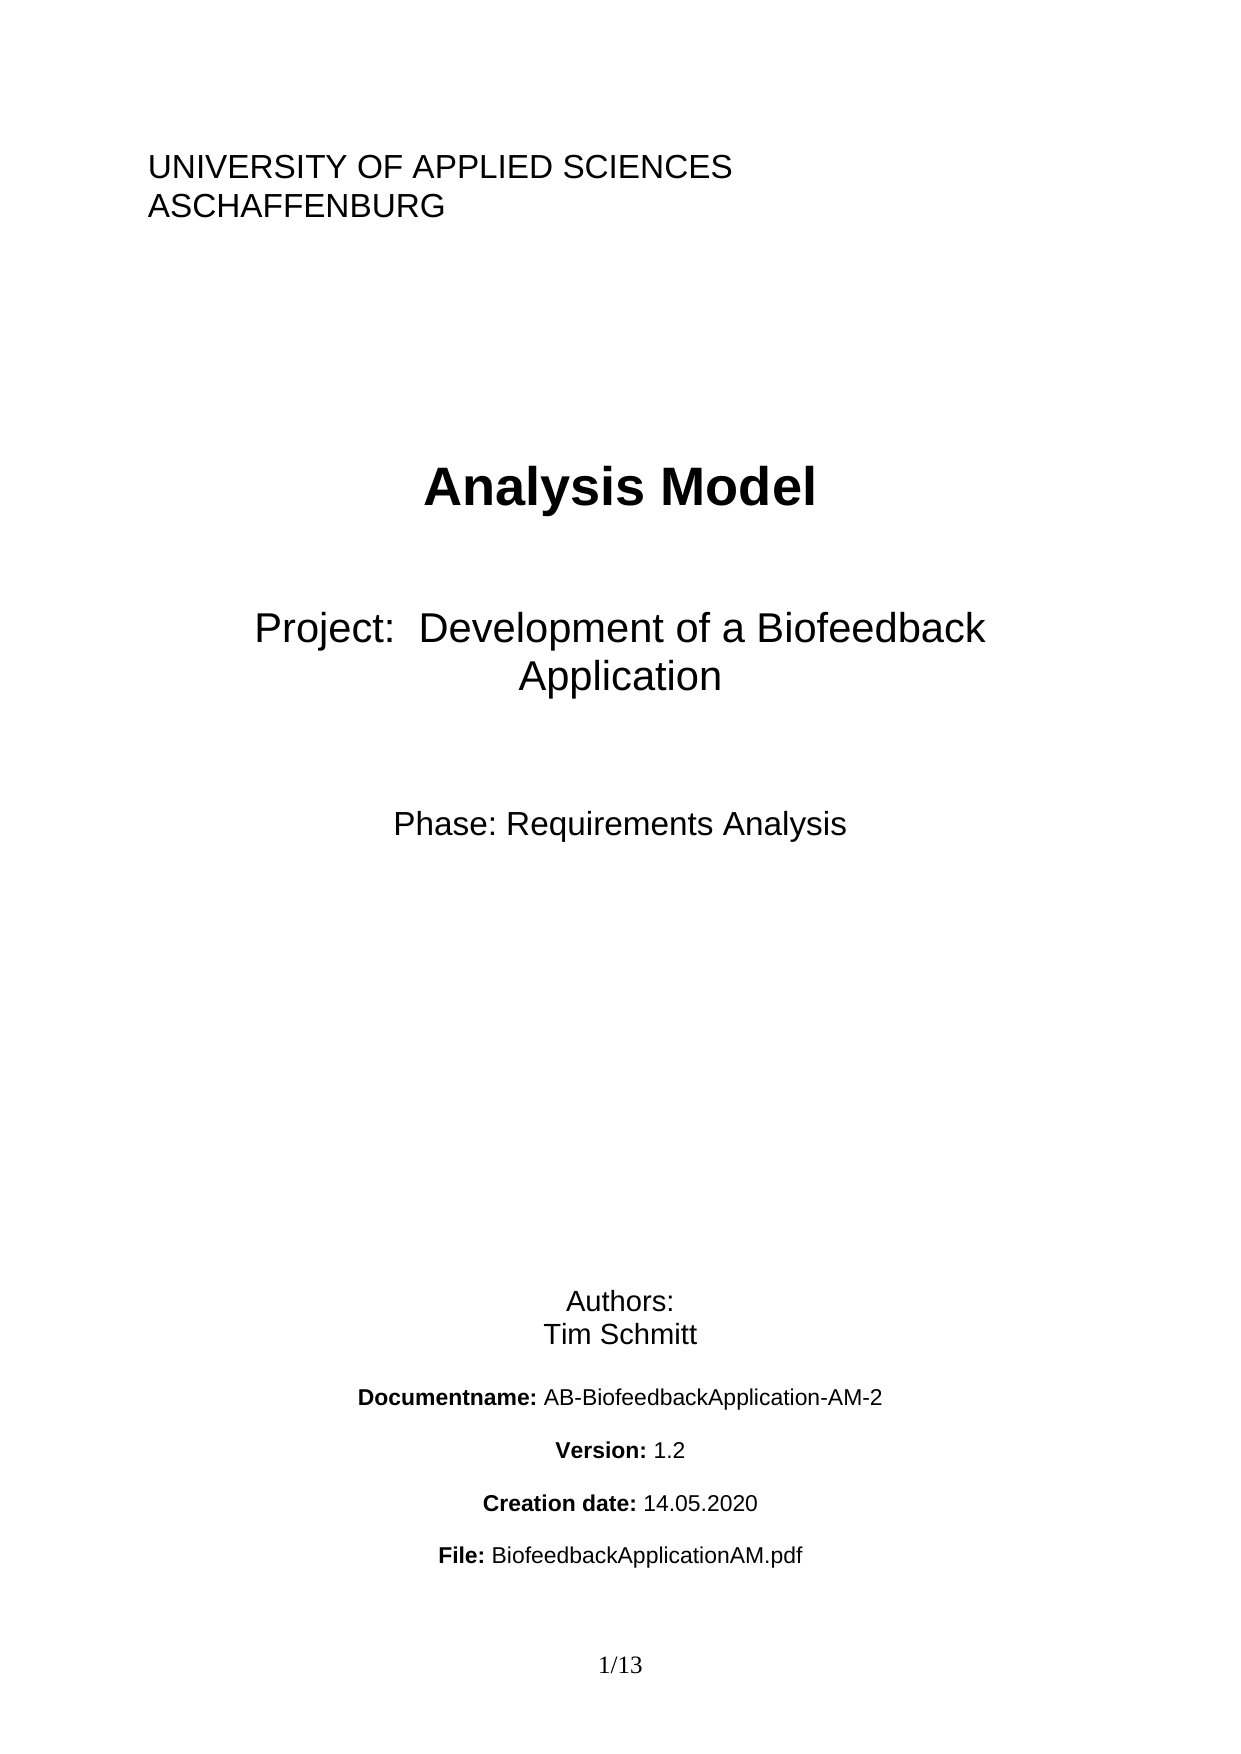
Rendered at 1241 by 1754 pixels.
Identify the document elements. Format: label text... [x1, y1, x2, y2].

text Creation date: 14.05.2020 [148, 1490, 1093, 1516]
text Authors: Tim Schmitt [148, 1284, 1093, 1351]
text File: BiofeedbackApplicationAM.pdf [148, 1542, 1093, 1569]
subtitle Analysis Model [148, 454, 1093, 517]
text Documentname: AB-BiofeedbackApplication-AM-2 [148, 1384, 1093, 1411]
text Version: 1.2 [148, 1437, 1093, 1463]
text Project: Development of a Biofeedback Application [148, 603, 1093, 699]
text Phase: Requirements Analysis [148, 804, 1093, 843]
text UNIVERSITY OF APPLIED SCIENCES ASCHAFFENBURG [148, 148, 1093, 282]
